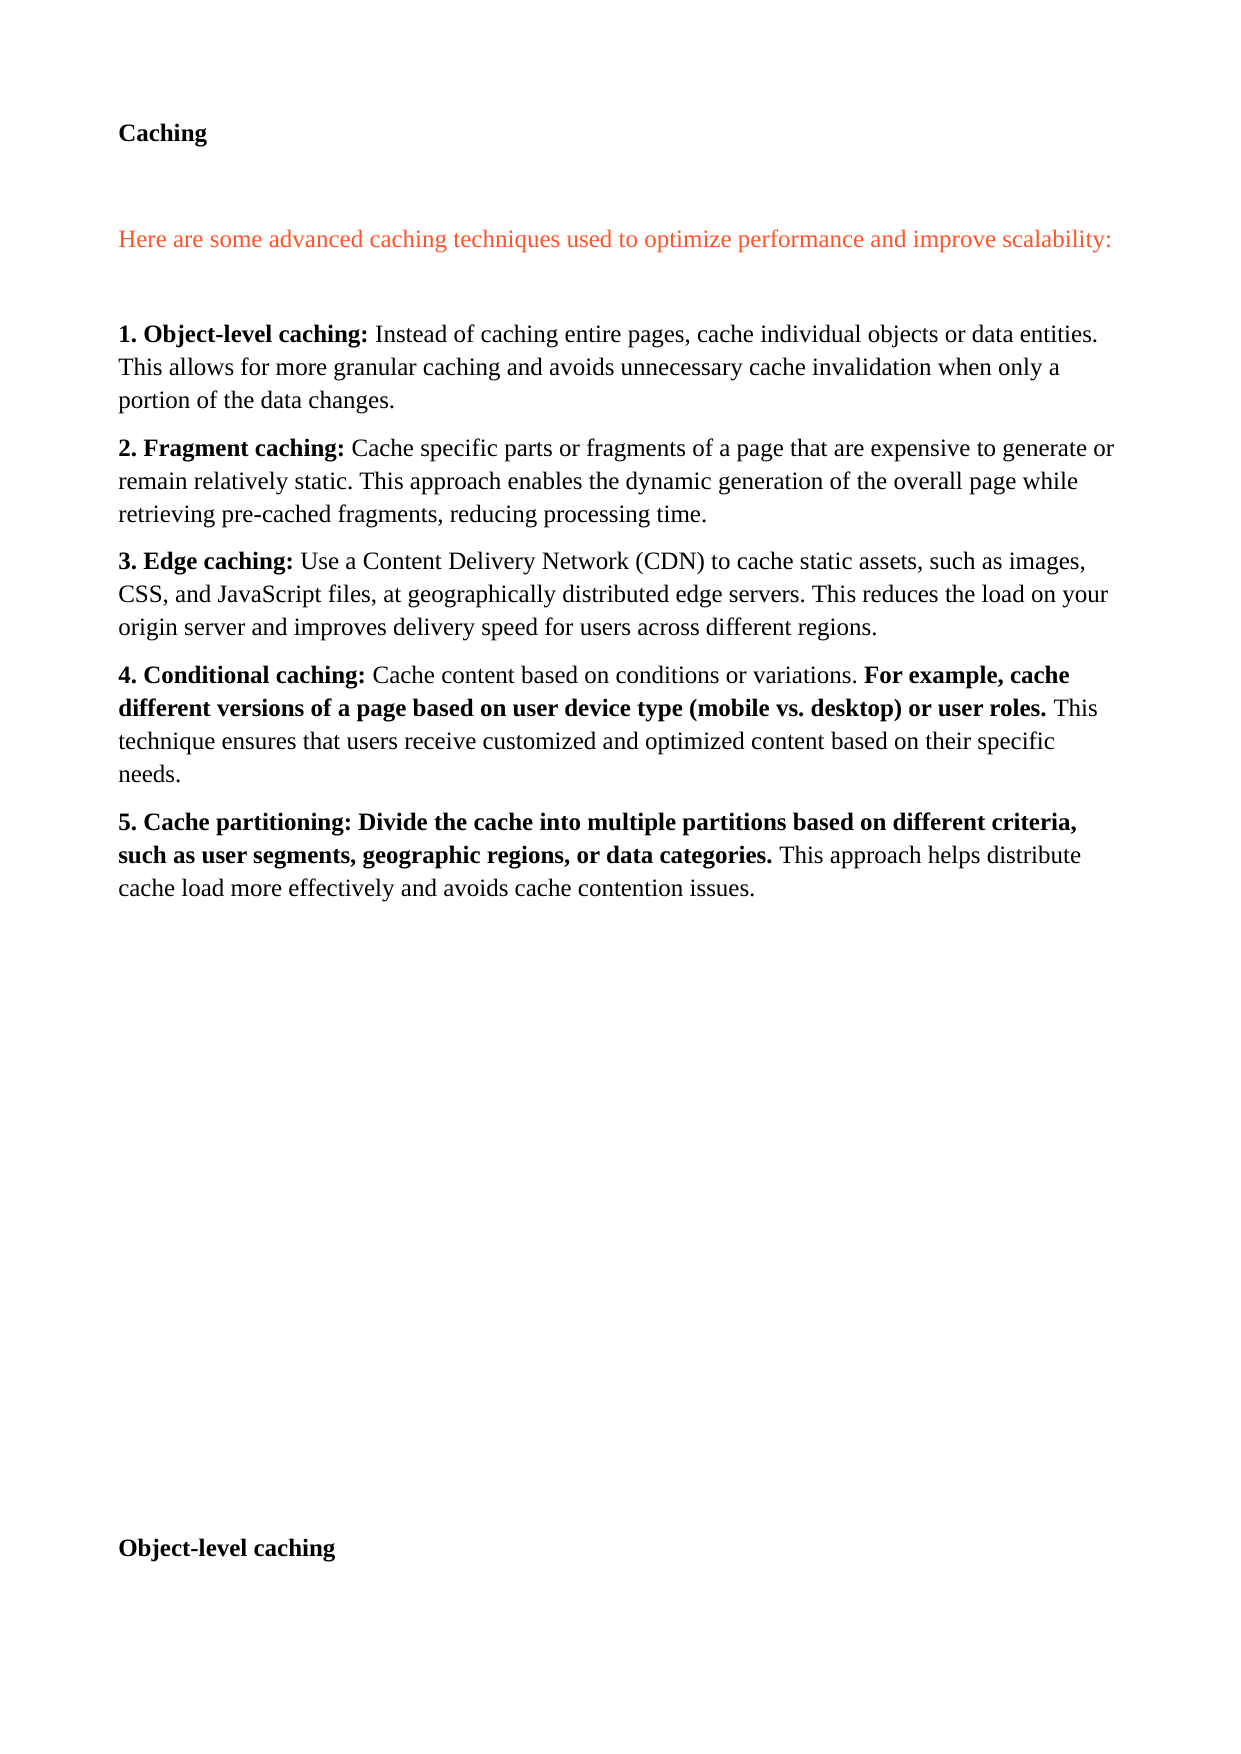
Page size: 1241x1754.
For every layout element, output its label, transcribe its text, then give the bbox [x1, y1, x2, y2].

text Object-level caching [118, 1533, 1122, 1562]
text 2. Fragment caching: Cache specific parts or fragments of a page that are expensive to generate or remain relatively static. This approach enables the dynamic generation of the overall page while retrieving pre-cached fragments, reducing processing time. [118, 433, 1122, 528]
text 1. Object-level caching: Instead of caching entire pages, cache individual objects or data entities. This allows for more granular caching and avoids unnecessary cache invalidation when only a portion of the data changes. [118, 319, 1122, 414]
text 5. Cache partitioning: Divide the cache into multiple partitions based on different criteria, such as user segments, geographic regions, or data categories. This approach helps distribute cache load more effectively and avoids cache contention issues. [118, 807, 1122, 902]
text 3. Edge caching: Use a Content Delivery Network (CDN) to cache static assets, such as images, CSS, and JavaScript files, at geographically distributed edge servers. This reduces the load on your origin server and improves delivery speed for users across different regions. [118, 546, 1122, 641]
text Here are some advanced caching techniques used to optimize performance and improve scalability: [118, 224, 1122, 253]
text 4. Conditional caching: Cache content based on conditions or variations. For example, cache different versions of a page based on user device type (mobile vs. desktop) or user roles. This technique ensures that users receive customized and optimized content based on their specific needs. [118, 660, 1122, 788]
